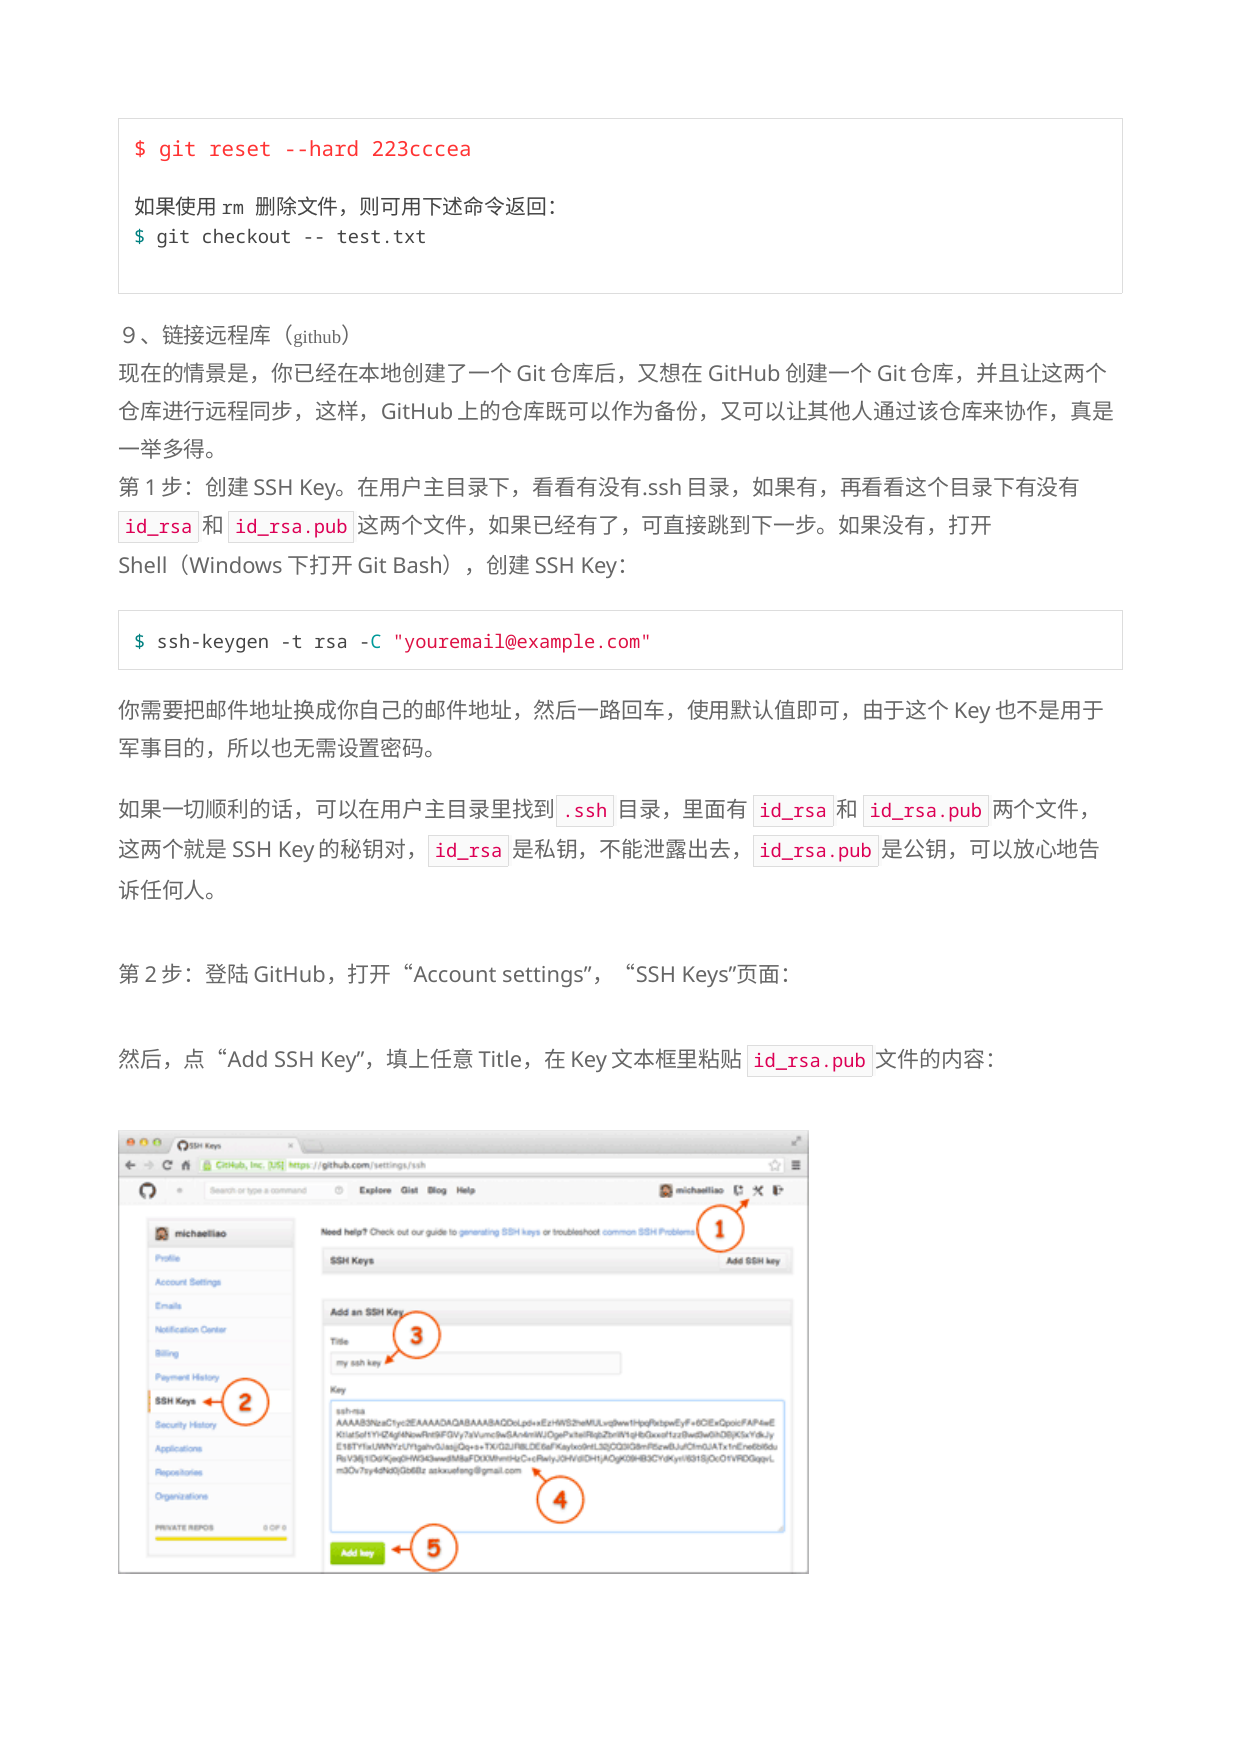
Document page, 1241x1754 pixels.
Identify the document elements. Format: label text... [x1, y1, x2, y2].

text $ ssh-keygen -t rsa -C "youremail@example.com" [119, 611, 1122, 669]
text $ git reset --hard 223cccea [119, 119, 1122, 162]
text 如果使用rm 删除文件，则可用下述命令返回： [119, 175, 1122, 205]
text 第2步：登陆GitHub，打开“Account settings”，“SSH Keys”页面： [118, 957, 1122, 989]
text ９、链接远程库（github） [118, 318, 1122, 350]
text 然后，点“Add SSH Key”，填上任意Title，在Key文本框里粘贴id_rsa.pub文件的内容： [118, 1042, 1122, 1076]
picture [118, 1130, 809, 1574]
text 如果一切顺利的话，可以在用户主目录里找到.ssh目录，里面有id_rsa和id_rsa.pub两个文件，这两个就是SSH Key的秘钥对，id_rsa是私钥，不能泄露出去，id_rsa.pub是公钥，可以放心地告诉任何人。 [118, 792, 1122, 904]
text 你需要把邮件地址换成你自己的邮件地址，然后一路回车，使用默认值即可，由于这个Key也不是用于军事目的，所以也无需设置密码。 [118, 693, 1122, 763]
text $ git checkout -- test.txt [119, 205, 1122, 249]
text 第1步：创建SSH Key。在用户主目录下，看看有没有.ssh目录，如果有，再看看这个目录下有没有id_rsa和id_rsa.pub这两个文件，如果已经有了，可直接跳到下一步。如果没有，打开Shell（Windows下打开Git Bash），创建SSH Key： [118, 470, 1122, 580]
text 现在的情景是，你已经在本地创建了一个Git仓库后，又想在GitHub创建一个Git仓库，并且让这两个仓库进行远程同步，这样，GitHub上的仓库既可以作为备份，又可以让其他人通过该仓库来协作，真是一举多得。 [118, 356, 1122, 464]
